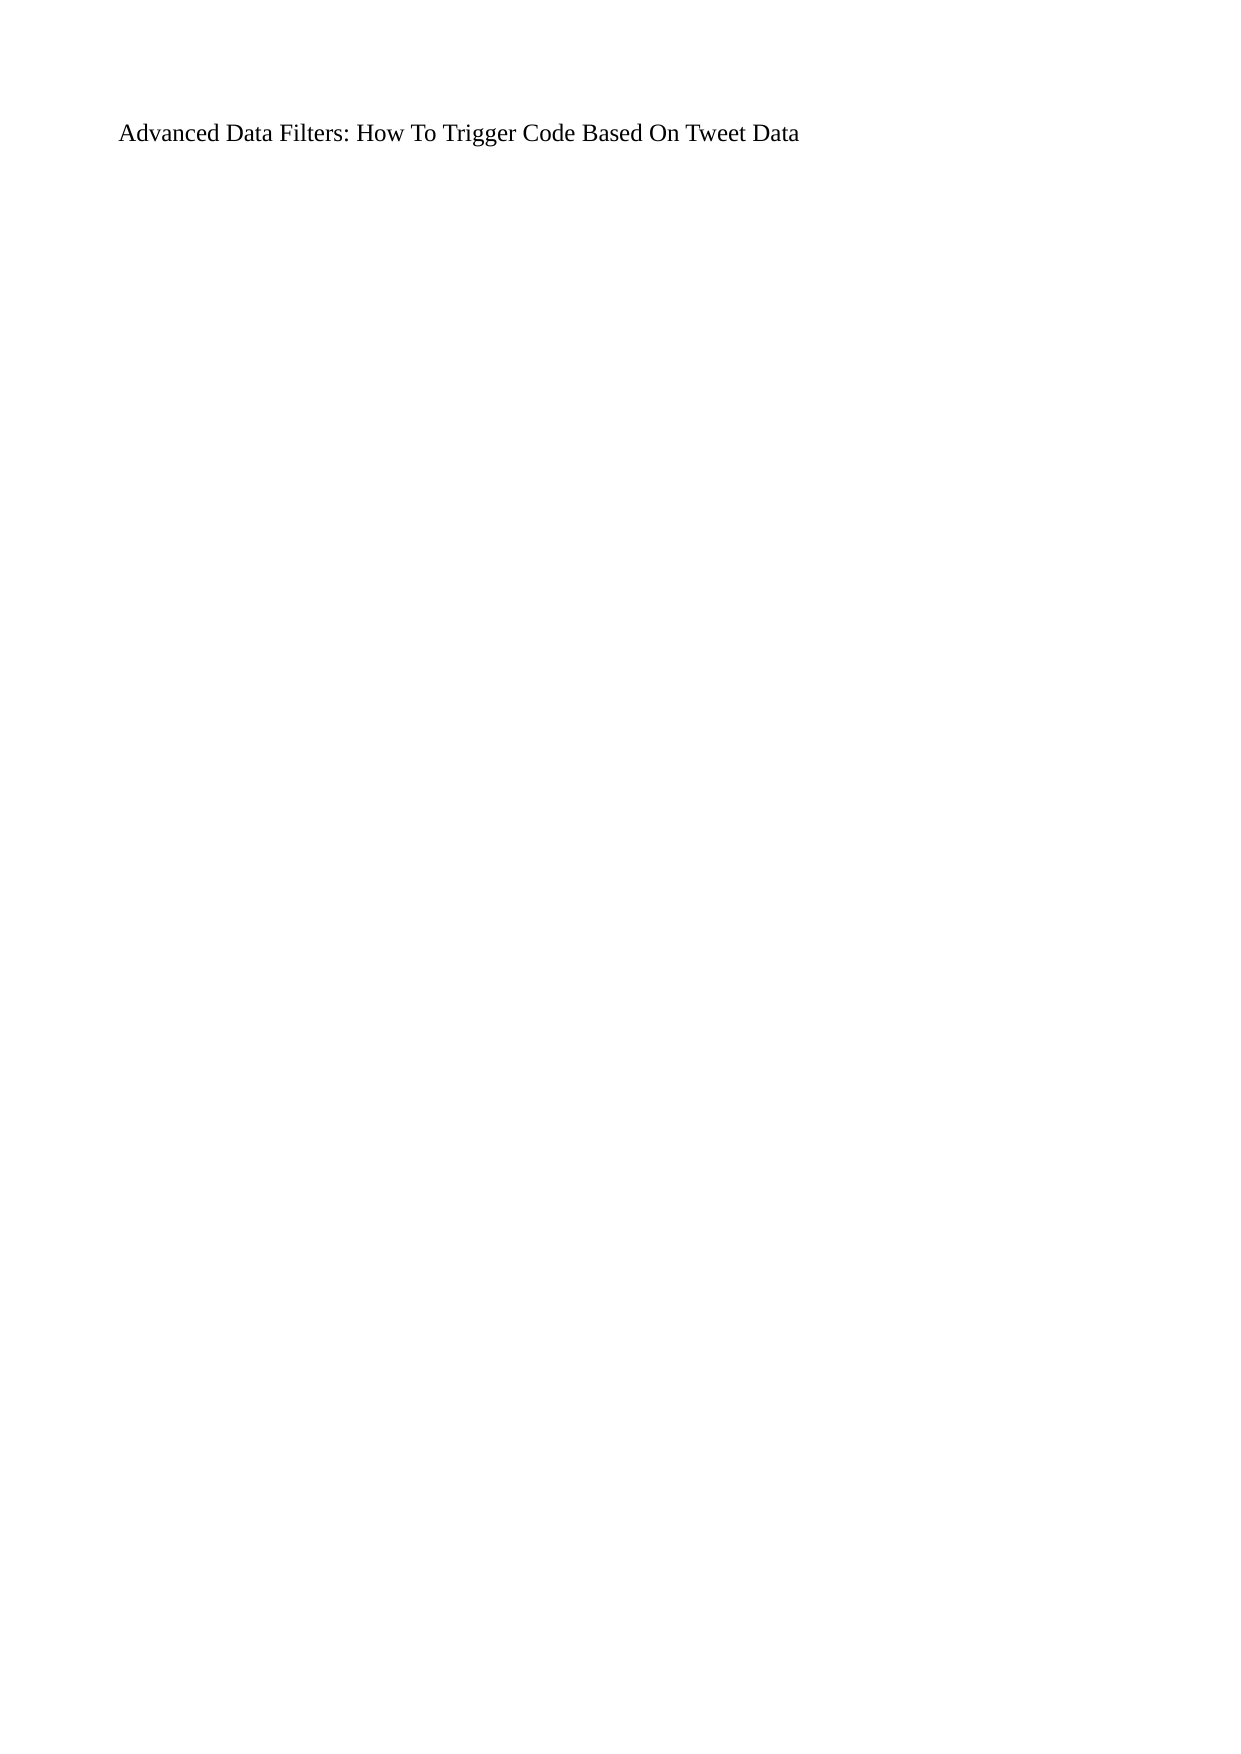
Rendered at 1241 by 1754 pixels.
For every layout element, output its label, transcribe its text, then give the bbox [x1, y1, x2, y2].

text Advanced Data Filters: How To Trigger Code Based On Tweet Data [118, 118, 1122, 147]
